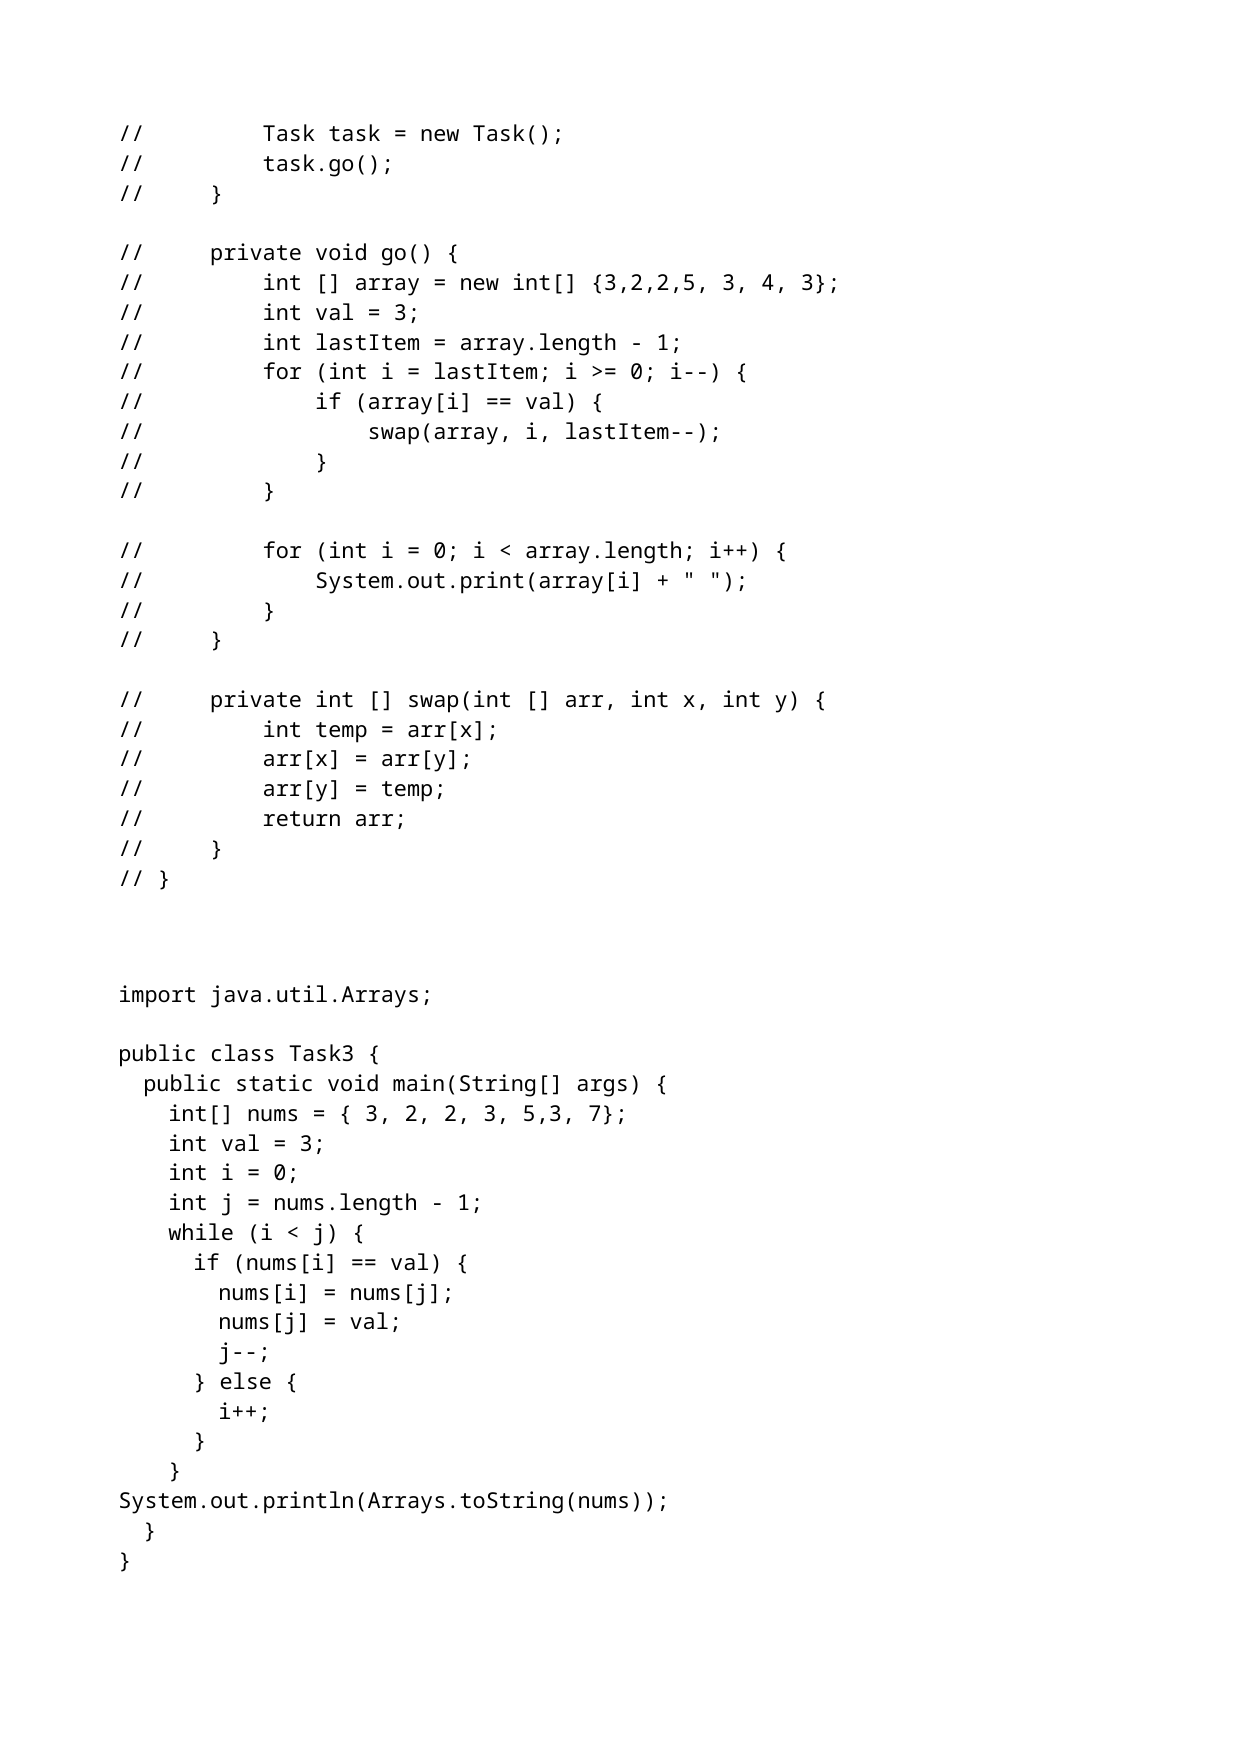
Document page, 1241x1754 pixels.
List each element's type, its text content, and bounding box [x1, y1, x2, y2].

text // } [118, 476, 1122, 505]
text // private void go() { [118, 237, 1122, 267]
text nums[j] = val; [118, 1306, 1122, 1336]
text j--; [118, 1336, 1122, 1366]
text } [118, 1455, 1122, 1485]
text public static void main(String[] args) { [118, 1068, 1122, 1098]
text int j = nums.length - 1; [118, 1187, 1122, 1217]
text nums[i] = nums[j]; [118, 1276, 1122, 1306]
text if (nums[i] == val) { [118, 1247, 1122, 1276]
text // private int [] swap(int [] arr, int x, int y) { [118, 684, 1122, 714]
text int i = 0; [118, 1157, 1122, 1187]
text // swap(array, i, lastItem--); [118, 416, 1122, 446]
text // arr[y] = temp; [118, 773, 1122, 803]
text // } [118, 833, 1122, 863]
text // Task task = new Task(); [118, 118, 1122, 148]
text // if (array[i] == val) { [118, 386, 1122, 416]
text // System.out.print(array[i] + " "); [118, 565, 1122, 594]
text // int val = 3; [118, 297, 1122, 327]
text import java.util.Arrays; [118, 979, 1122, 1008]
text } [118, 1544, 1122, 1574]
text i++; [118, 1396, 1122, 1425]
text // for (int i = 0; i < array.length; i++) { [118, 535, 1122, 565]
text // int lastItem = array.length - 1; [118, 327, 1122, 356]
text // for (int i = lastItem; i >= 0; i--) { [118, 356, 1122, 386]
text } [118, 1515, 1122, 1544]
text // return arr; [118, 803, 1122, 833]
text // int [] array = new int[] {3,2,2,5, 3, 4, 3}; [118, 267, 1122, 297]
text // } [118, 624, 1122, 654]
text // } [118, 863, 1122, 892]
text // } [118, 178, 1122, 207]
text } [118, 1425, 1122, 1455]
text while (i < j) { [118, 1217, 1122, 1247]
text // task.go(); [118, 148, 1122, 178]
text // } [118, 446, 1122, 476]
text int[] nums = { 3, 2, 2, 3, 5,3, 7}; [118, 1098, 1122, 1127]
text // int temp = arr[x]; [118, 714, 1122, 743]
text System.out.println(Arrays.toString(nums)); [118, 1485, 1122, 1515]
text // } [118, 594, 1122, 624]
text } else { [118, 1366, 1122, 1396]
text // arr[x] = arr[y]; [118, 743, 1122, 773]
text int val = 3; [118, 1127, 1122, 1157]
text public class Task3 { [118, 1038, 1122, 1068]
